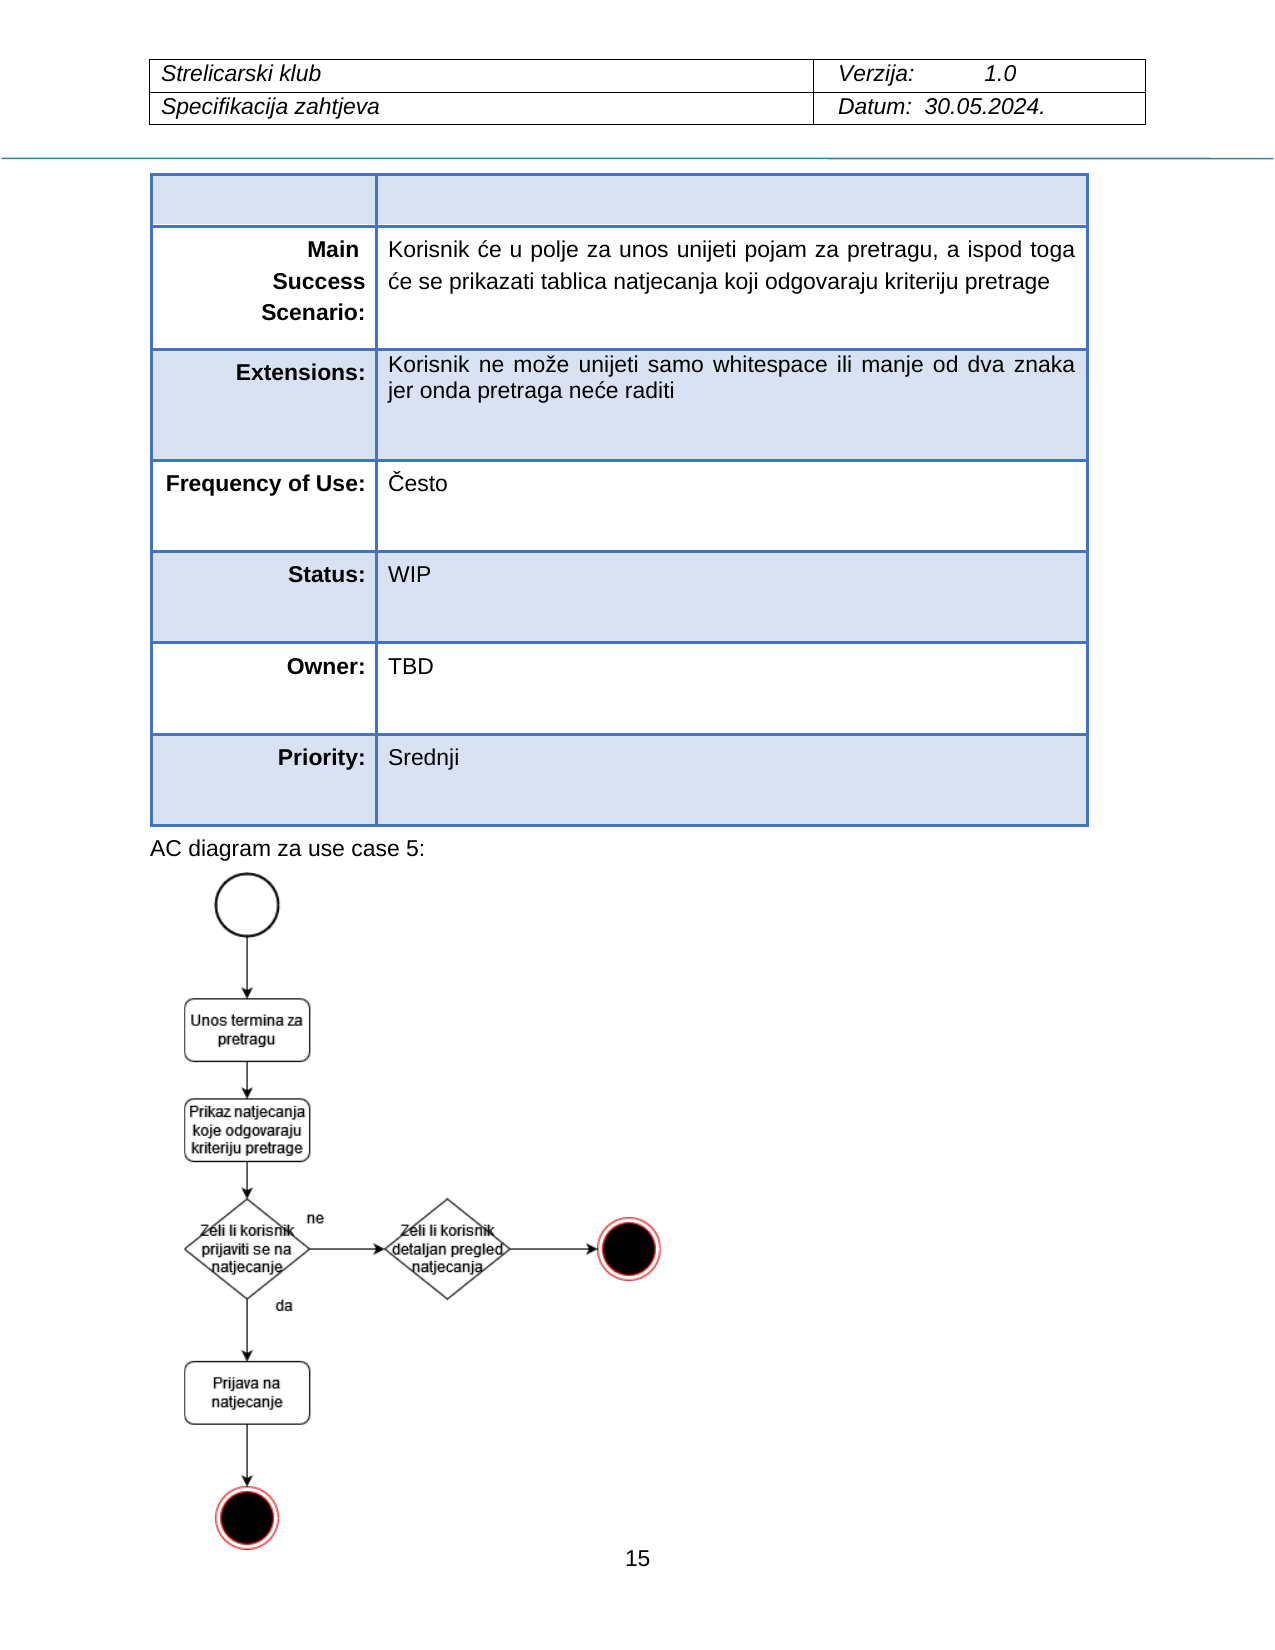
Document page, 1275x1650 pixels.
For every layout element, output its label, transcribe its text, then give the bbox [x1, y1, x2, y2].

table_cell WIP [378, 553, 1086, 641]
table_cell Main Success Scenario: [153, 228, 375, 347]
table_cell Korisnik će u polje za unos unijeti pojam za pretragu, a ispod toga će se prikazati tablica natjecanja koji odgovaraju kriteriju pretrage [378, 228, 1086, 347]
picture [184, 872, 661, 1550]
table_cell TBD [378, 644, 1086, 732]
table_cell Frequency of Use: [153, 462, 375, 550]
table_cell Status: [153, 553, 375, 641]
table_cell Često [378, 462, 1086, 550]
table_cell [153, 176, 375, 224]
table_cell Priority: [153, 736, 375, 824]
table_cell Owner: [153, 644, 375, 732]
table_cell Korisnik ne može unijeti samo whitespace ili manje od dva znaka jer onda pretraga neće raditi [378, 351, 1086, 459]
table_cell Srednji [378, 736, 1086, 824]
table_cell Extensions: [153, 351, 375, 459]
text AC diagram za use case 5: [150, 835, 1125, 862]
table_cell [378, 176, 1086, 224]
